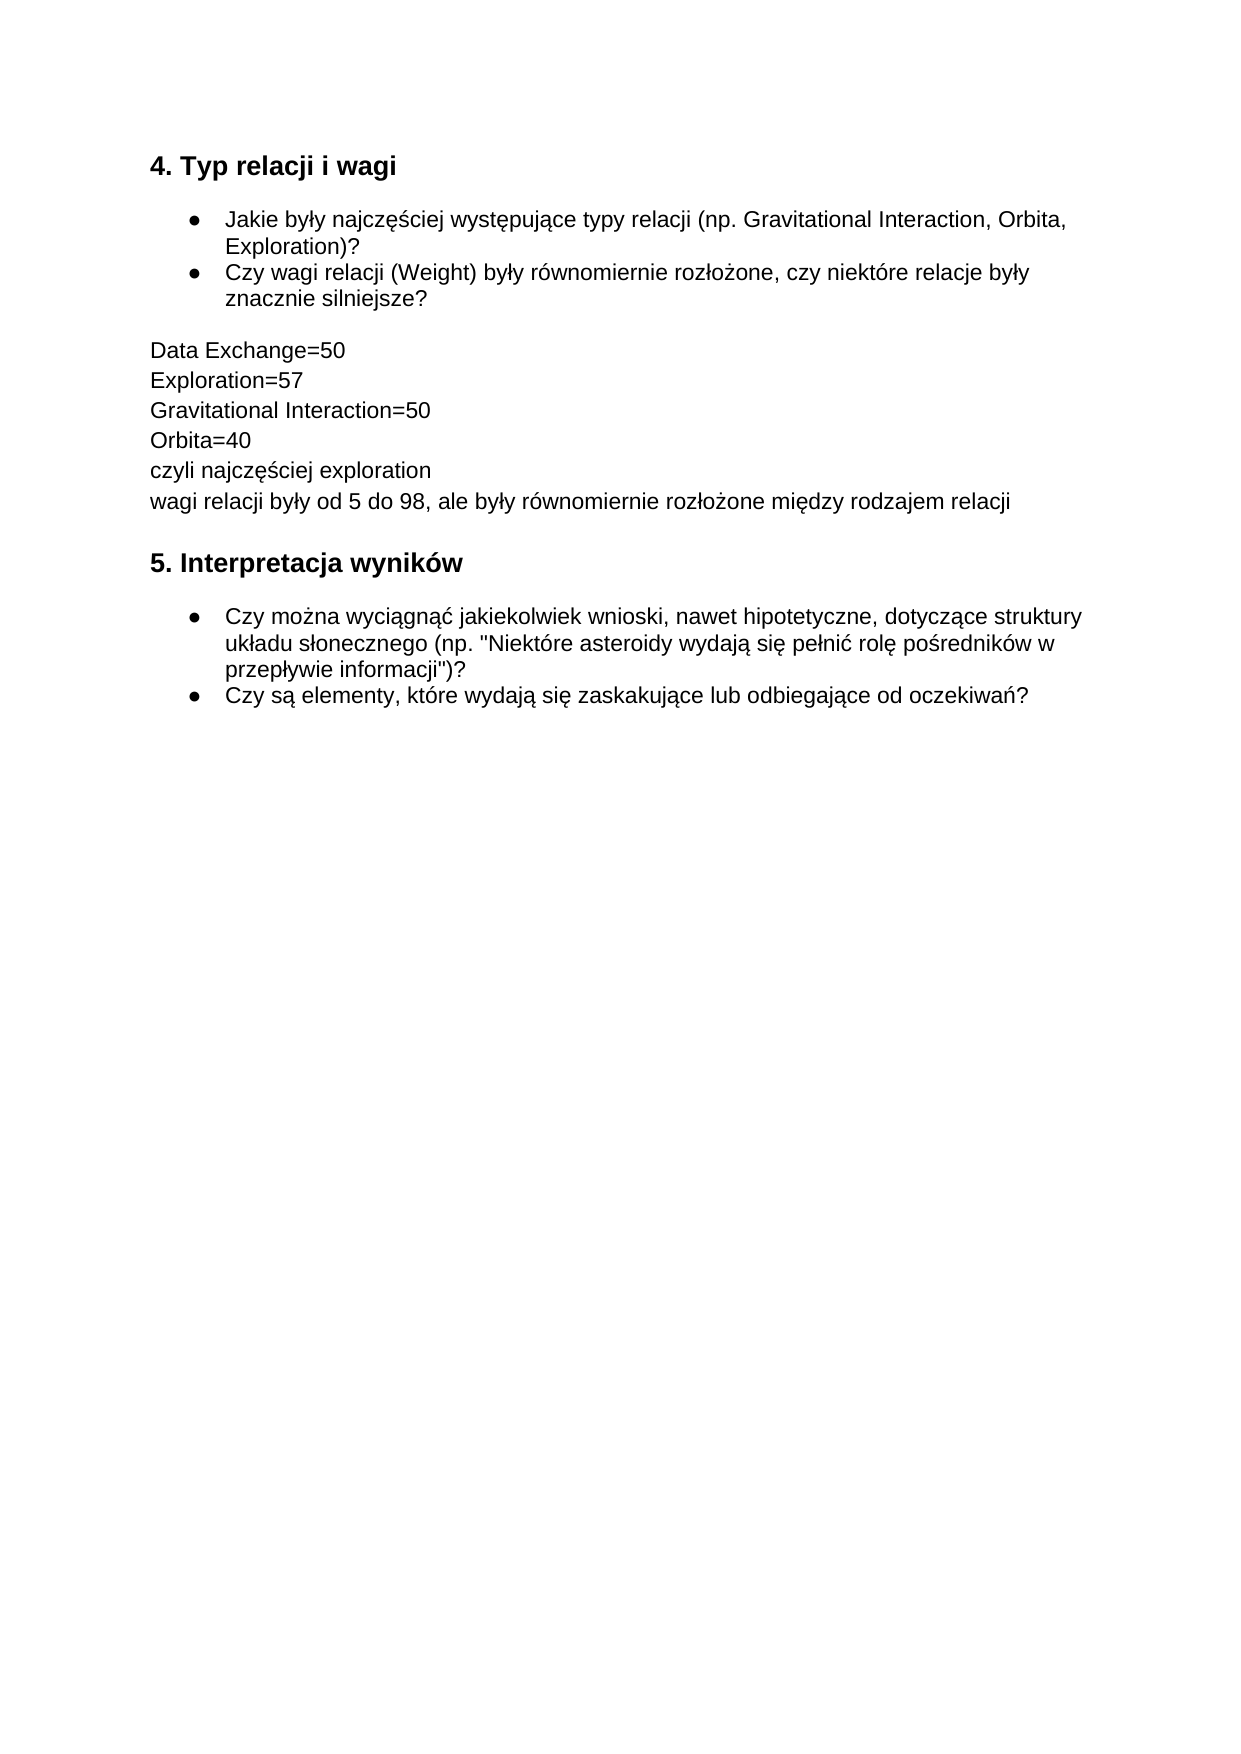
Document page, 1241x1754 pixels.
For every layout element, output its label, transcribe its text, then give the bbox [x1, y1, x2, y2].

subtitle 5. Interpretacja wyników [150, 547, 1090, 578]
subtitle 4. Typ relacji i wagi [150, 150, 1090, 181]
list Czy wagi relacji (Weight) były równomiernie rozłożone, czy niektóre relacje były znacznie silniejsze? [187, 259, 1090, 312]
list Jakie były najczęściej występujące typy relacji (np. Gravitational Interaction, Orbita, Exploration)? [187, 206, 1090, 259]
list Czy można wyciągnąć jakiekolwiek wnioski, nawet hipotetyczne, dotyczące struktury układu słonecznego (np. "Niektóre asteroidy wydają się pełnić rolę pośredników w przepływie informacji")? [187, 603, 1090, 682]
list Czy są elementy, które wydają się zaskakujące lub odbiegające od oczekiwań? [187, 682, 1090, 709]
text Data Exchange=50 Exploration=57 Gravitational Interaction=50 Orbita=40 czyli najczęściej exploration wagi relacji były od 5 do 98, ale były równomiernie rozłożone między rodzajem relacji [150, 337, 1090, 514]
